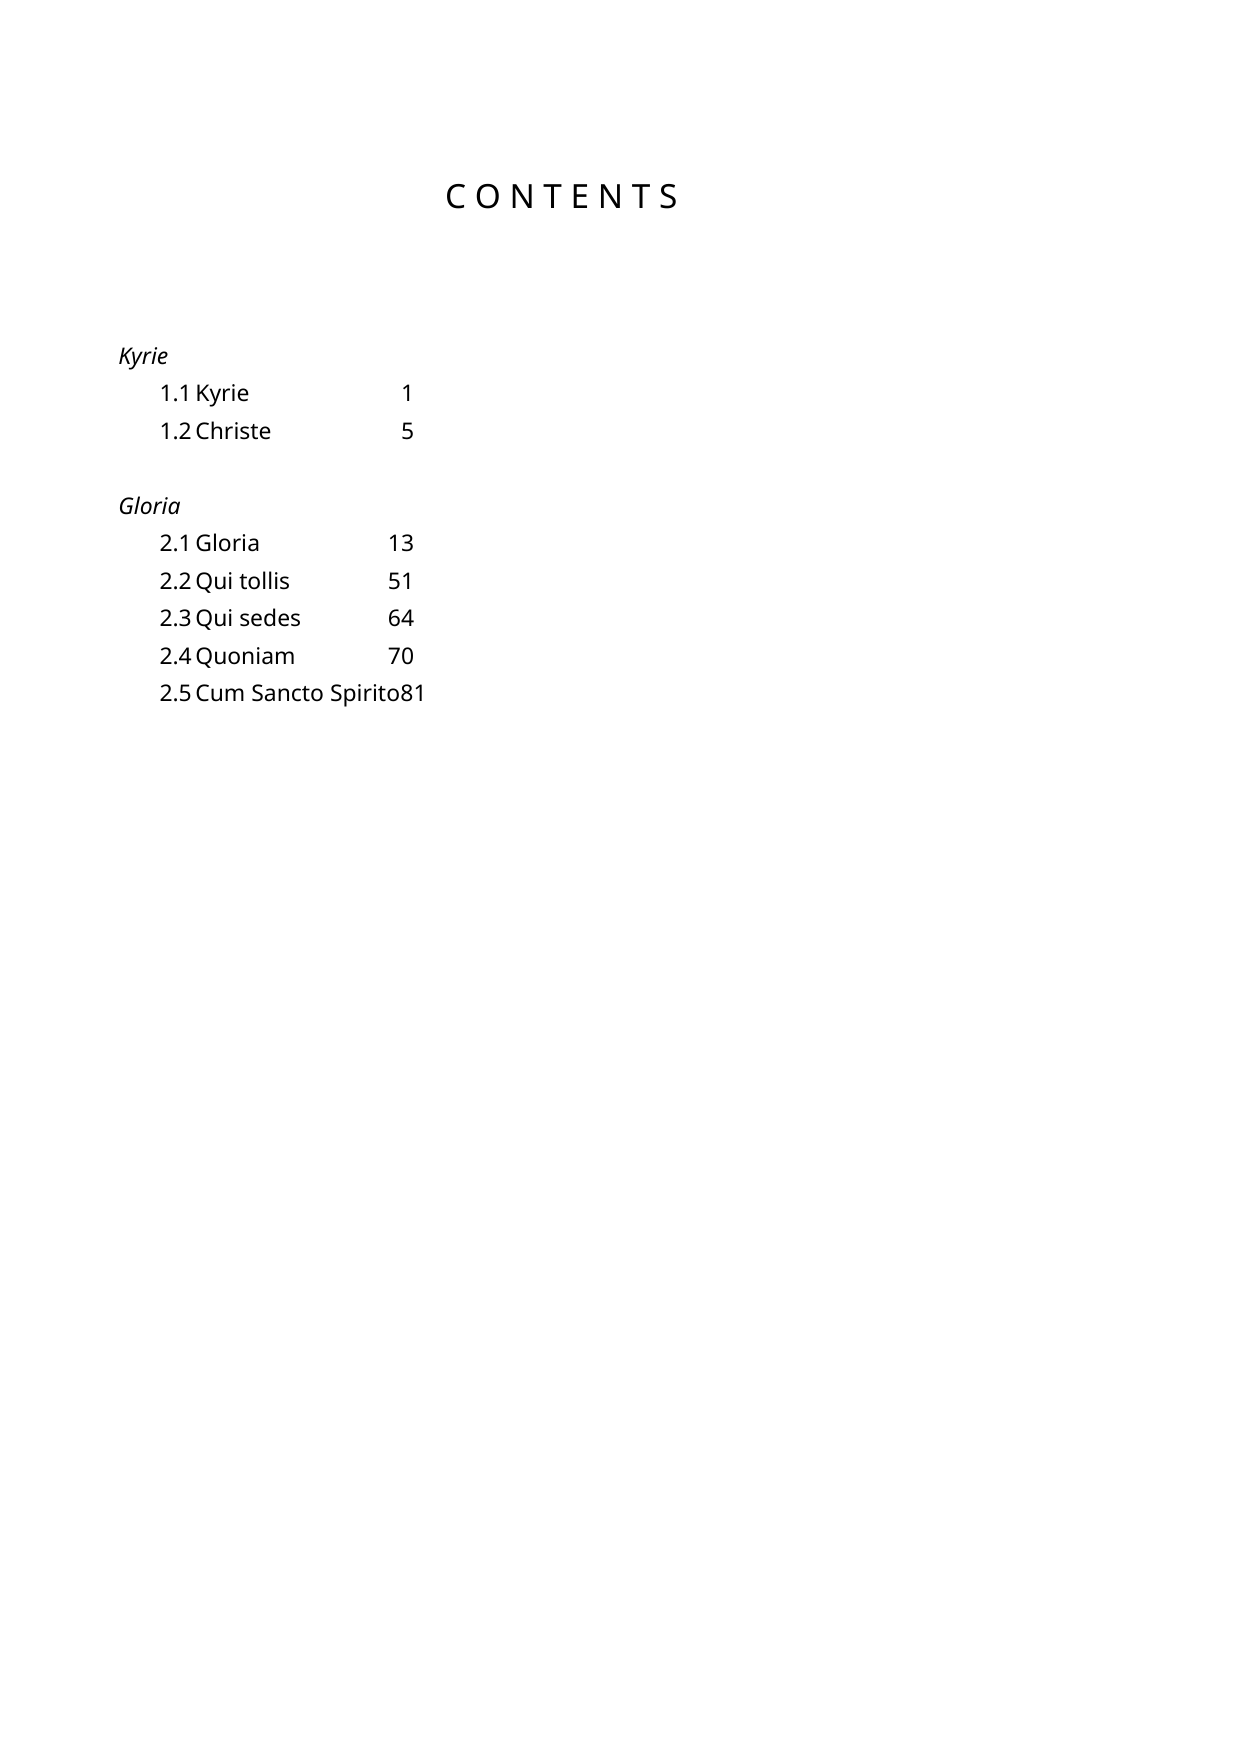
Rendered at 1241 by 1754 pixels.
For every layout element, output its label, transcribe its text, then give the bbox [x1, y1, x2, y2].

text C O N T E N T S [118, 173, 1004, 218]
text Kyrie 1.1 Kyrie 1 1.2 Christe 5 Gloria 2.1 Gloria 13 2.2 Qui tollis 51 2.3 Qui sedes 64 2.4 Quoniam 70 2.5 Cum Sancto Spirito 81 [118, 339, 1004, 708]
